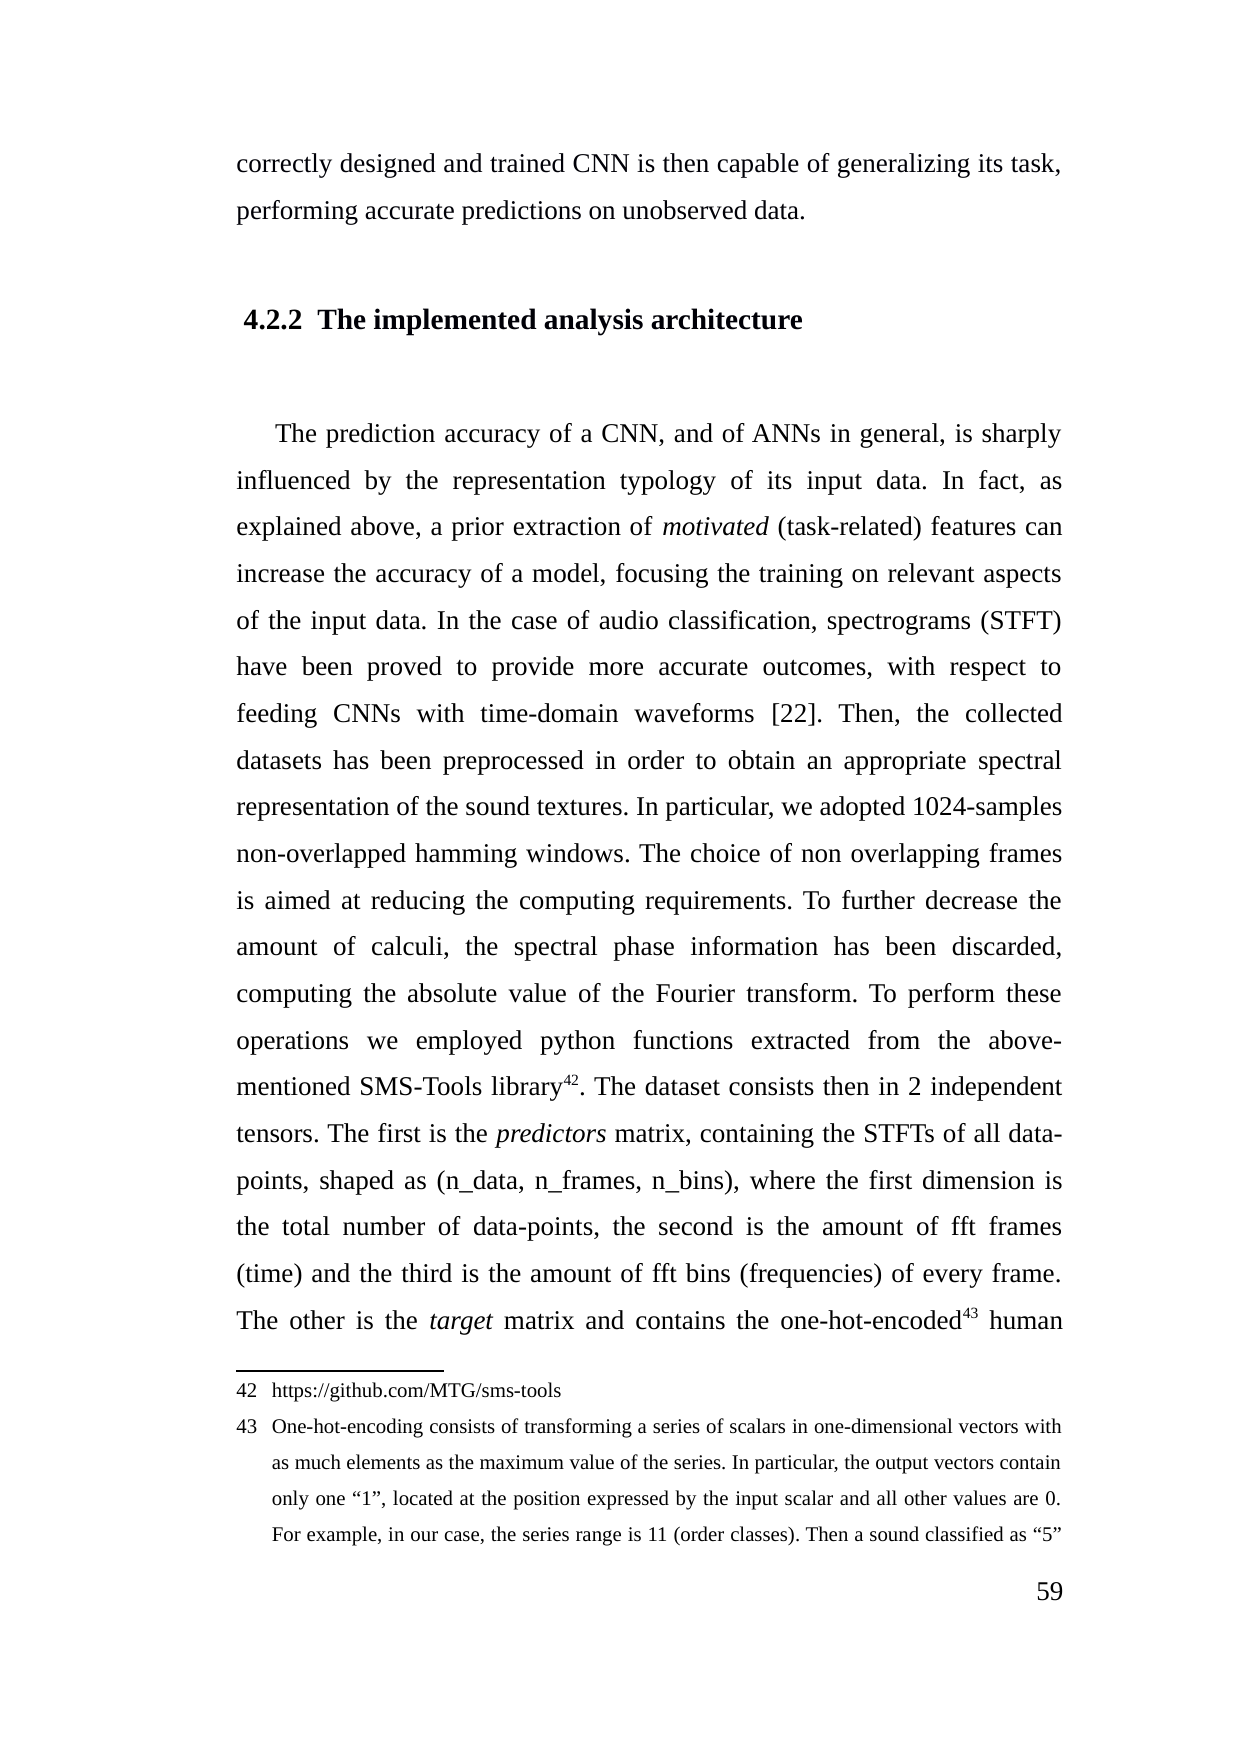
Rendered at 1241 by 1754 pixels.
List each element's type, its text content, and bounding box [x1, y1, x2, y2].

text The prediction accuracy of a CNN, and of ANNs in general, is sharply influenced by the representation typology of its input data. In fact, as explained above, a prior extraction of motivated (task-related) features can increase the accuracy of a model, focusing the training on relevant aspects of the input data. In the case of audio classification, spectrograms (STFT) have been proved to provide more accurate outcomes, with respect to feeding CNNs with time-domain waveforms [22]. Then, the collected datasets has been preprocessed in order to obtain an appropriate spectral representation of the sound textures. In particular, we adopted 1024-samples non-overlapped hamming windows. The choice of non overlapping frames is aimed at reducing the computing requirements. To further decrease the amount of calculi, the spectral phase information has been discarded, computing the absolute value of the Fourier transform. To perform these operations we employed python functions extracted from the above-mentioned SMS-Tools library. The dataset consists then in 2 independent tensors. The first is the predictors matrix, containing the STFTs of all data-points, shaped as (n_data, n_frames, n_bins), where the first dimension is the total number of data-points, the second is the amount of fft frames (time) and the third is the amount of fft bins (frequencies) of every frame. The other is the target matrix and contains the one-hot-encoded human classifications. It is shaped as (n_data, n_classes), where the first dimension is, again, the total number of data-points and the second is the amount of possible order classes. The CNN architecture we realized has been inspired by the work of Salomon et al. [51], applying substantial modifications. The technical realization of the network is based on the Keras [52] library, which consists of a Tensorflow’s [53] API. The implemented design follows the diagram of Figure 16. [236, 417, 1063, 1335]
text https://github.com/MTG/sms-tools [236, 1377, 1063, 1402]
text correctly designed and trained CNN is then capable of generalizing its task, performing accurate predictions on unobserved data. [236, 148, 1063, 225]
subtitle The implemented analysis architecture [236, 302, 1063, 336]
text One-hot-encoding consists of transforming a series of scalars in one-dimensional vectors with as much elements as the maximum value of the series. In particular, the output vectors contain only one “1”, located at the position expressed by the input scalar and all other values are 0. For example, in our case, the series range is 11 (order classes). Then a sound classified as “5” [236, 1413, 1063, 1546]
